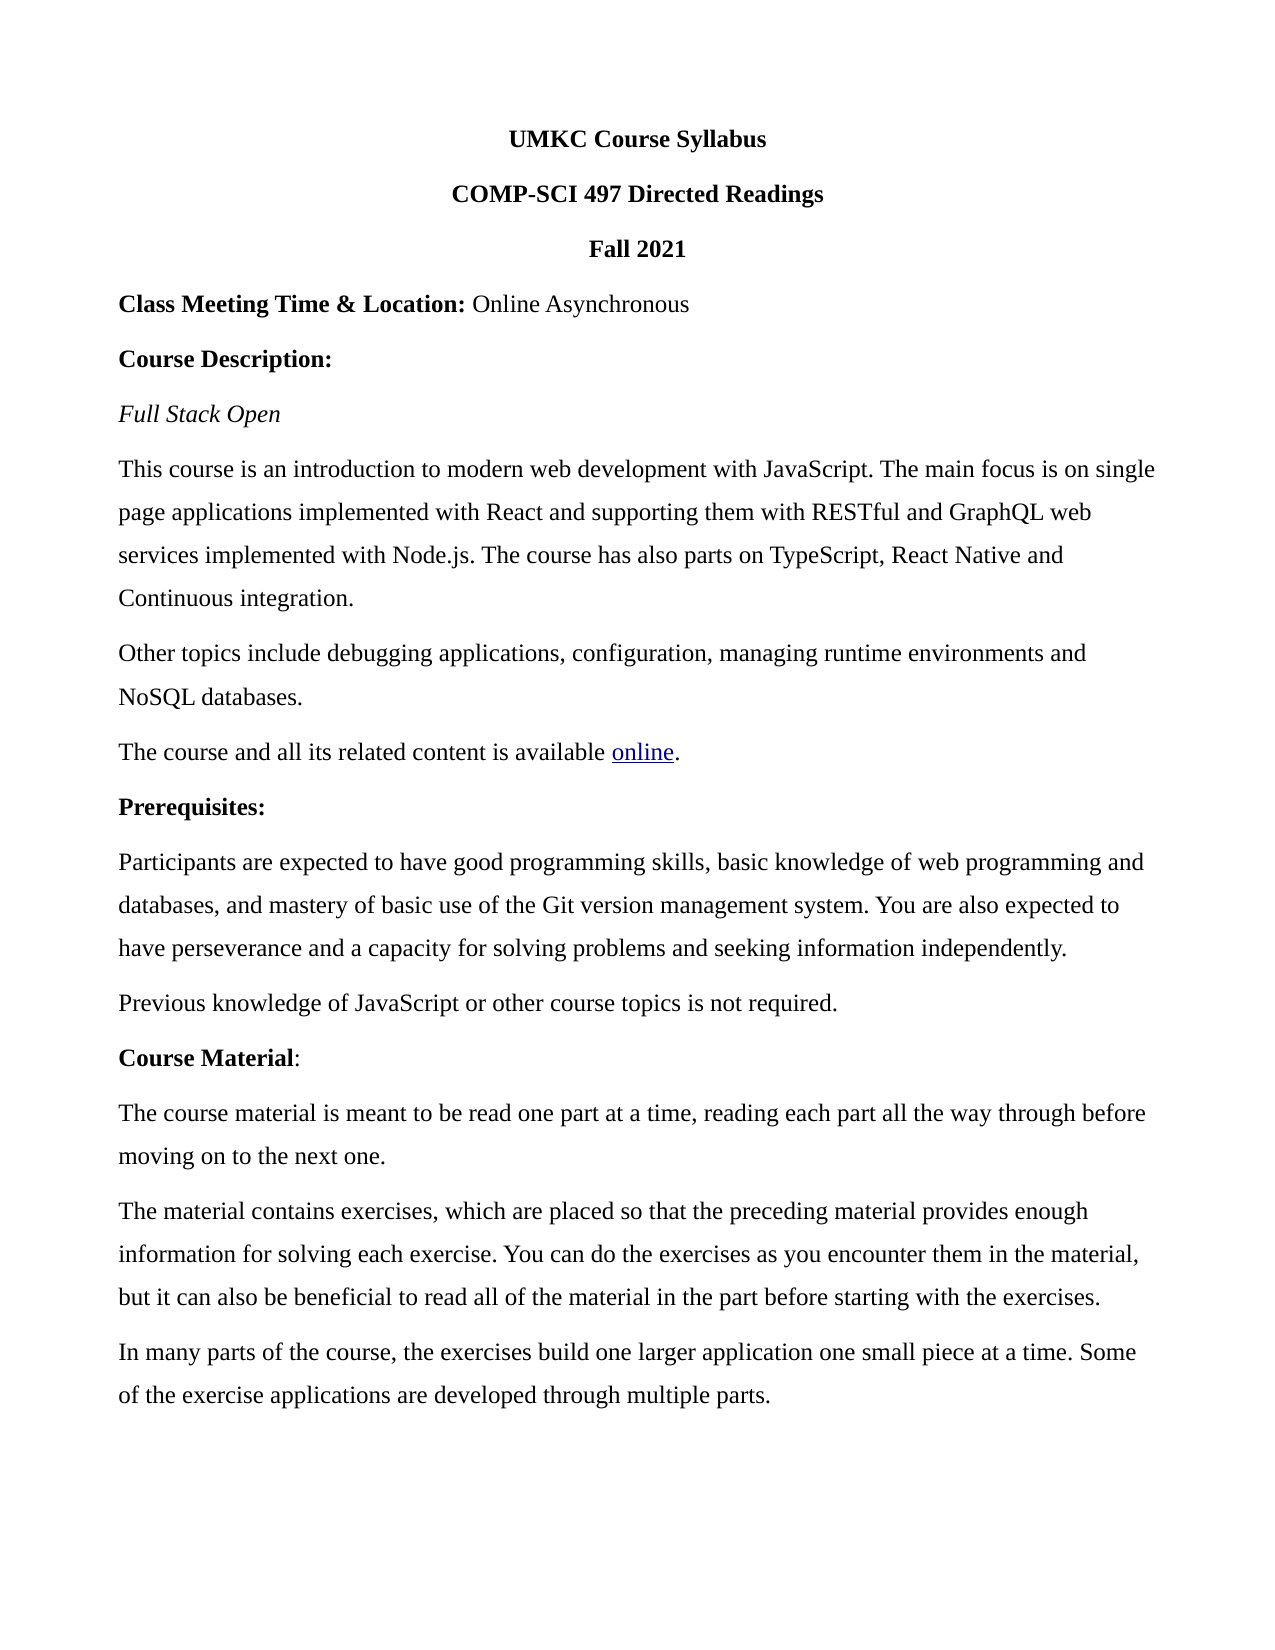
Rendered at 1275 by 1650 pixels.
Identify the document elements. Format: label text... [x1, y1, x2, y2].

text COMP-SCI 497 Directed Readings [118, 179, 1157, 208]
text In many parts of the course, the exercises build one larger application one small piece at a time. Some of the exercise applications are developed through multiple parts. [118, 1337, 1157, 1409]
text Other topics include debugging applications, configuration, managing runtime environments and NoSQL databases. [118, 638, 1157, 710]
text Participants are expected to have good programming skills, basic knowledge of web programming and databases, and mastery of basic use of the Git version management system. You are also expected to have perseverance and a capacity for solving problems and seeking information independently. [118, 847, 1157, 962]
text Class Meeting Time & Location: Online Asynchronous [118, 289, 1157, 318]
text Course Material: [118, 1043, 1157, 1072]
text The course and all its related content is available online. [118, 737, 1157, 765]
text UMKC Course Syllabus [118, 124, 1157, 153]
text Previous knowledge of JavaScript or other course topics is not required. [118, 988, 1157, 1017]
text Course Description: [118, 344, 1157, 373]
text This course is an introduction to modern web development with JavaScript. The main focus is on single page applications implemented with React and supporting them with RESTful and GraphQL web services implemented with Node.js. The course has also parts on TypeScript, React Native and Continuous integration. [118, 454, 1157, 612]
text Full Stack Open [118, 399, 1157, 428]
text Prerequisites: [118, 792, 1157, 820]
text The material contains exercises, which are placed so that the preceding material provides enough information for solving each exercise. You can do the exercises as you encounter them in the material, but it can also be beneficial to read all of the material in the part before starting with the exercises. [118, 1196, 1157, 1311]
text The course material is meant to be read one part at a time, reading each part all the way through before moving on to the next one. [118, 1098, 1157, 1170]
text Fall 2021 [118, 234, 1157, 263]
